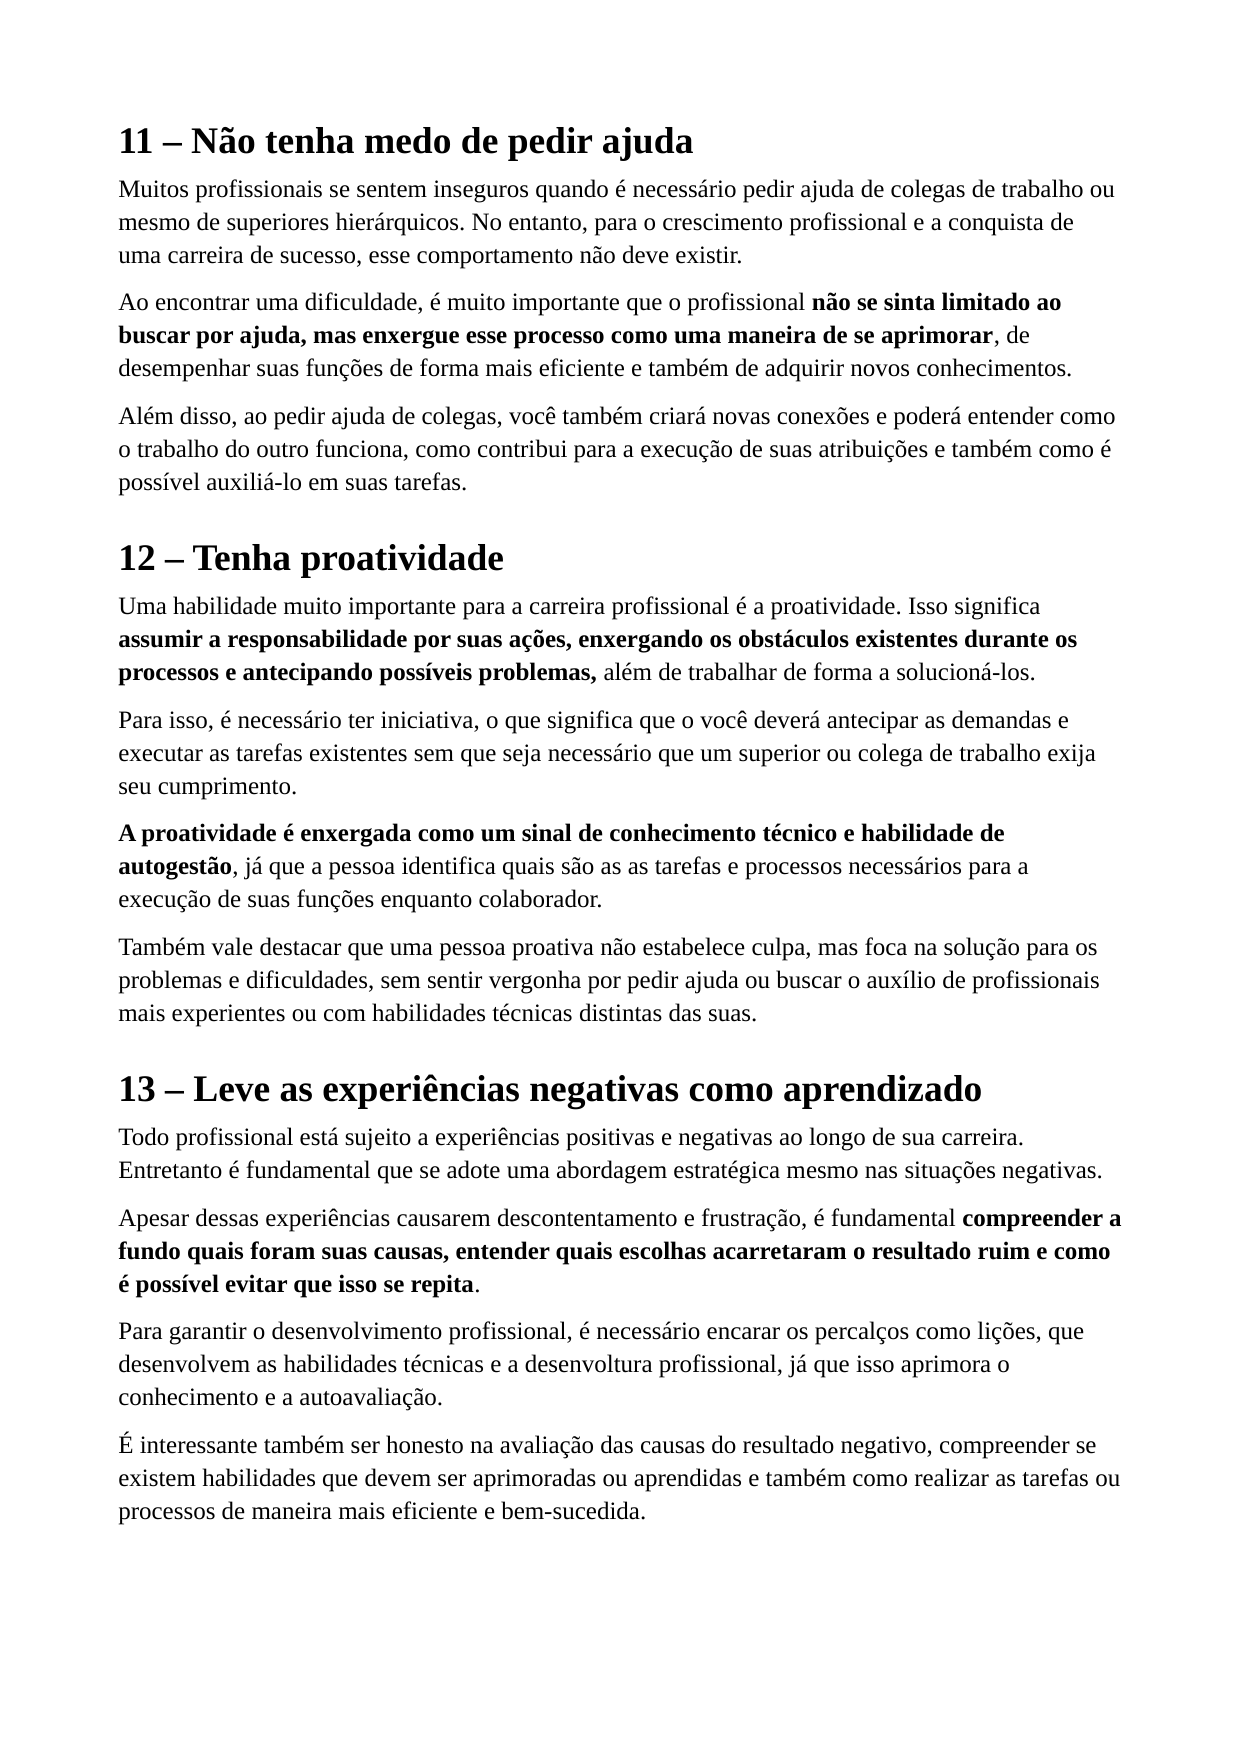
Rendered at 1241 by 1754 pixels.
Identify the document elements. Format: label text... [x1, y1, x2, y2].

text Além disso, ao pedir ajuda de colegas, você também criará novas conexões e poderá entender como o trabalho do outro funciona, como contribui para a execução de suas atribuições e também como é possível auxiliá-lo em suas tarefas. [118, 401, 1122, 496]
subtitle 13 – Leve as experiências negativas como aprendizado [118, 1067, 1122, 1110]
text Para isso, é necessário ter iniciativa, o que significa que o você deverá antecipar as demandas e executar as tarefas existentes sem que seja necessário que um superior ou colega de trabalho exija seu cumprimento. [118, 705, 1122, 799]
subtitle 11 – Não tenha medo de pedir ajuda [118, 118, 1122, 161]
text Uma habilidade muito importante para a carreira profissional é a proatividade. Isso significa assumir a responsabilidade por suas ações, enxergando os obstáculos existentes durante os processos e antecipando possíveis problemas, além de trabalhar de forma a solucioná-los. [118, 591, 1122, 686]
text Apesar dessas experiências causarem descontentamento e frustração, é fundamental compreender a fundo quais foram suas causas, entender quais escolhas acarretaram o resultado ruim e como é possível evitar que isso se repita. [118, 1203, 1122, 1298]
text A proatividade é enxergada como um sinal de conhecimento técnico e habilidade de autogestão, já que a pessoa identifica quais são as as tarefas e processos necessários para a execução de suas funções enquanto colaborador. [118, 818, 1122, 913]
text Todo profissional está sujeito a experiências positivas e negativas ao longo de sua carreira. Entretanto é fundamental que se adote uma abordagem estratégica mesmo nas situações negativas. [118, 1122, 1122, 1184]
text É interessante também ser honesto na avaliação das causas do resultado negativo, compreender se existem habilidades que devem ser aprimoradas ou aprendidas e também como realizar as tarefas ou processos de maneira mais eficiente e bem-sucedida. [118, 1430, 1122, 1525]
text Para garantir o desenvolvimento profissional, é necessário encarar os percalços como lições, que desenvolvem as habilidades técnicas e a desenvoltura profissional, já que isso aprimora o conhecimento e a autoavaliação. [118, 1316, 1122, 1411]
text Também vale destacar que uma pessoa proativa não estabelece culpa, mas foca na solução para os problemas e dificuldades, sem sentir vergonha por pedir ajuda ou buscar o auxílio de profissionais mais experientes ou com habilidades técnicas distintas das suas. [118, 932, 1122, 1027]
text Ao encontrar uma dificuldade, é muito importante que o profissional não se sinta limitado ao buscar por ajuda, mas enxergue esse processo como uma maneira de se aprimorar, de desempenhar suas funções de forma mais eficiente e também de adquirir novos conhecimentos. [118, 287, 1122, 382]
subtitle 12 – Tenha proatividade [118, 536, 1122, 579]
text Muitos profissionais se sentem inseguros quando é necessário pedir ajuda de colegas de trabalho ou mesmo de superiores hierárquicos. No entanto, para o crescimento profissional e a conquista de uma carreira de sucesso, esse comportamento não deve existir. [118, 174, 1122, 268]
